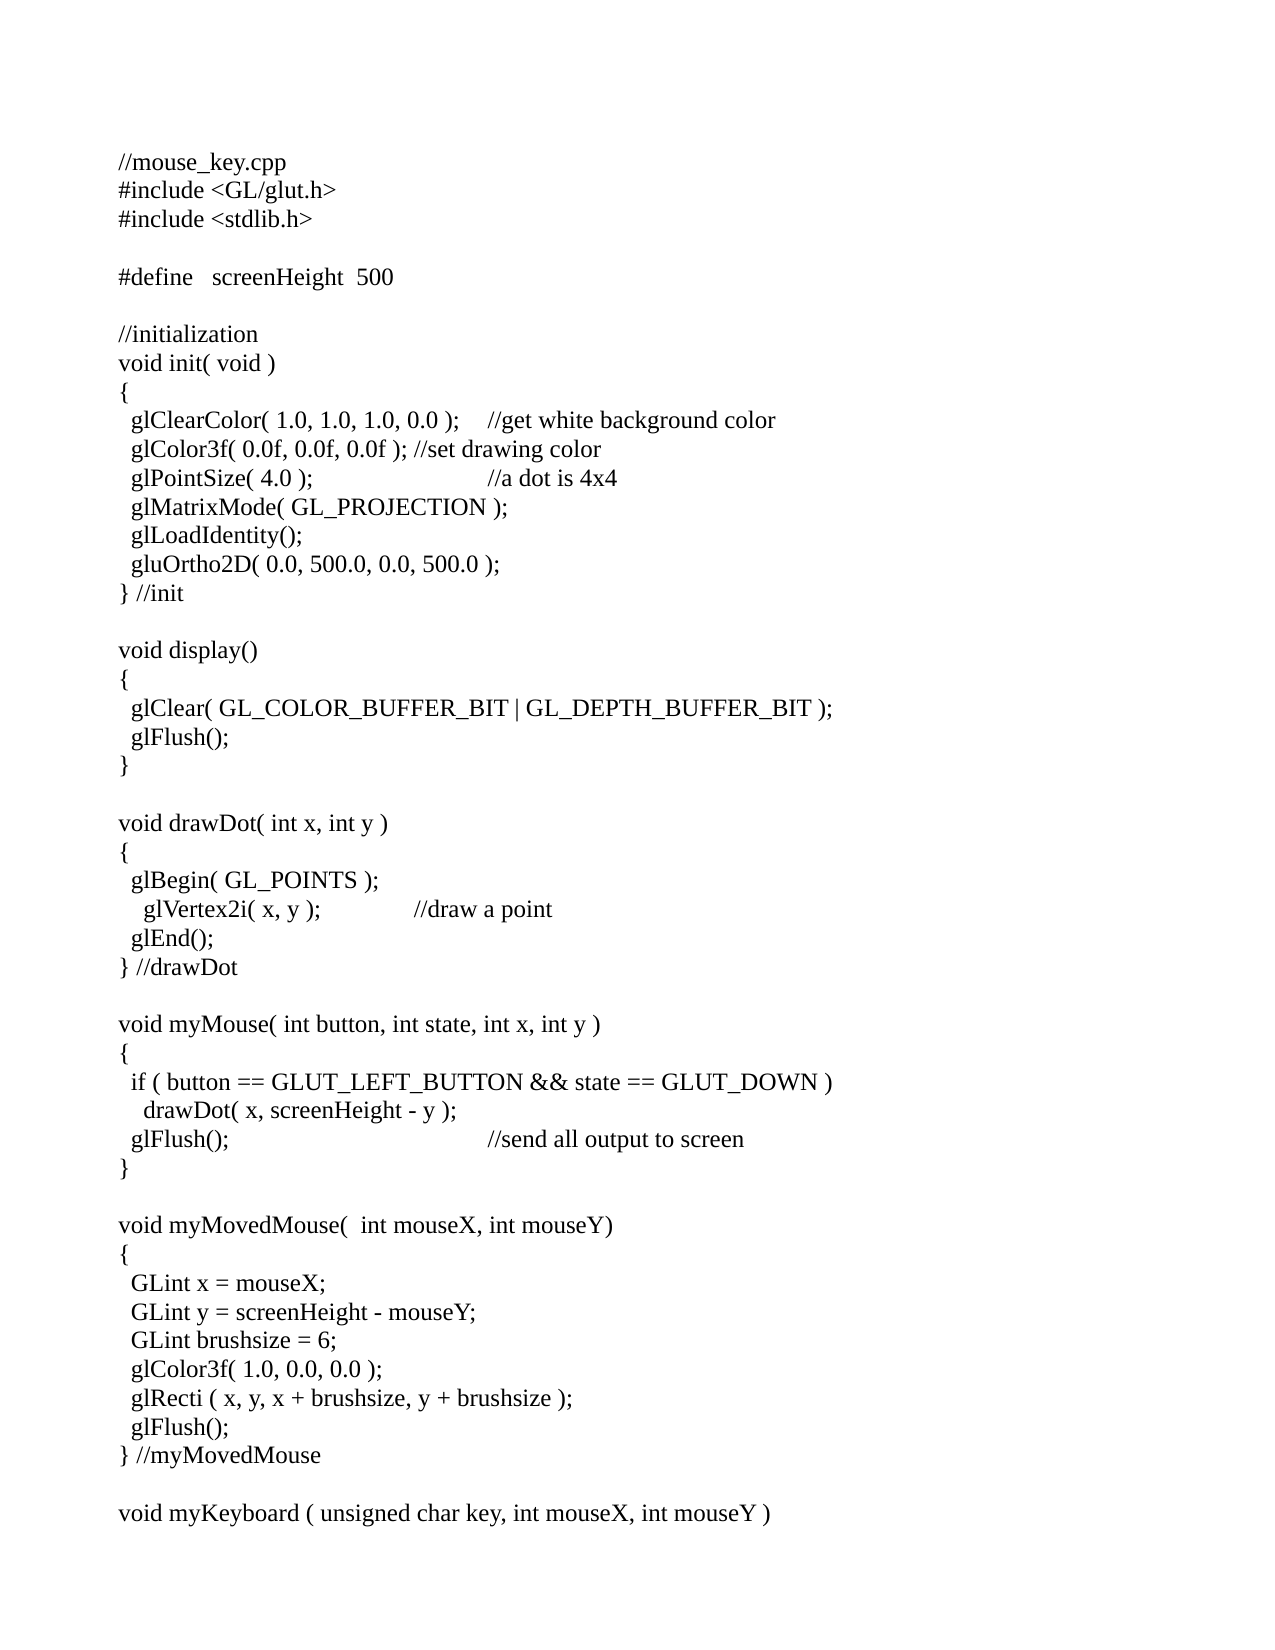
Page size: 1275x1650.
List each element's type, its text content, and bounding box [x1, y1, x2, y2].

text glPointSize( 4.0 ); //a dot is 4x4 [118, 463, 1157, 492]
text glLoadIdentity(); [118, 521, 1157, 549]
text glRecti ( x, y, x + brushsize, y + brushsize ); [118, 1383, 1157, 1412]
text { [118, 1239, 1157, 1268]
text GLint y = screenHeight - mouseY; [118, 1297, 1157, 1326]
text { [118, 377, 1157, 406]
text } //myMovedMouse [118, 1441, 1157, 1469]
text glFlush(); [118, 1412, 1157, 1441]
text { [118, 664, 1157, 693]
text //mouse_key.cpp [118, 147, 1157, 176]
text #include <GL/glut.h> [118, 176, 1157, 204]
text #define screenHeight 500 [118, 262, 1157, 291]
text glFlush(); //send all output to screen [118, 1124, 1157, 1153]
text glColor3f( 0.0f, 0.0f, 0.0f ); //set drawing color [118, 434, 1157, 463]
text glFlush(); [118, 722, 1157, 751]
text if ( button == GLUT_LEFT_BUTTON && state == GLUT_DOWN ) [118, 1067, 1157, 1096]
text GLint brushsize = 6; [118, 1326, 1157, 1354]
text glMatrixMode( GL_PROJECTION ); [118, 492, 1157, 521]
text glColor3f( 1.0, 0.0, 0.0 ); [118, 1354, 1157, 1383]
text void drawDot( int x, int y ) [118, 808, 1157, 837]
text glVertex2i( x, y ); //draw a point [118, 894, 1157, 923]
text { [118, 1038, 1157, 1067]
text } [118, 1153, 1157, 1182]
text } //drawDot [118, 952, 1157, 981]
text void myKeyboard ( unsigned char key, int mouseX, int mouseY ) [118, 1498, 1157, 1527]
text glClear( GL_COLOR_BUFFER_BIT | GL_DEPTH_BUFFER_BIT ); [118, 693, 1157, 722]
text void myMouse( int button, int state, int x, int y ) [118, 1009, 1157, 1038]
text //initialization [118, 319, 1157, 348]
text glClearColor( 1.0, 1.0, 1.0, 0.0 ); //get white background color [118, 406, 1157, 434]
text glEnd(); [118, 923, 1157, 952]
text glBegin( GL_POINTS ); [118, 866, 1157, 894]
text { [118, 837, 1157, 866]
text drawDot( x, screenHeight - y ); [118, 1096, 1157, 1124]
text void display() [118, 636, 1157, 664]
text #include <stdlib.h> [118, 204, 1157, 233]
text GLint x = mouseX; [118, 1268, 1157, 1297]
text } [118, 751, 1157, 779]
text void myMovedMouse( int mouseX, int mouseY) [118, 1211, 1157, 1239]
text gluOrtho2D( 0.0, 500.0, 0.0, 500.0 ); [118, 549, 1157, 578]
text void init( void ) [118, 348, 1157, 377]
text } //init [118, 578, 1157, 607]
